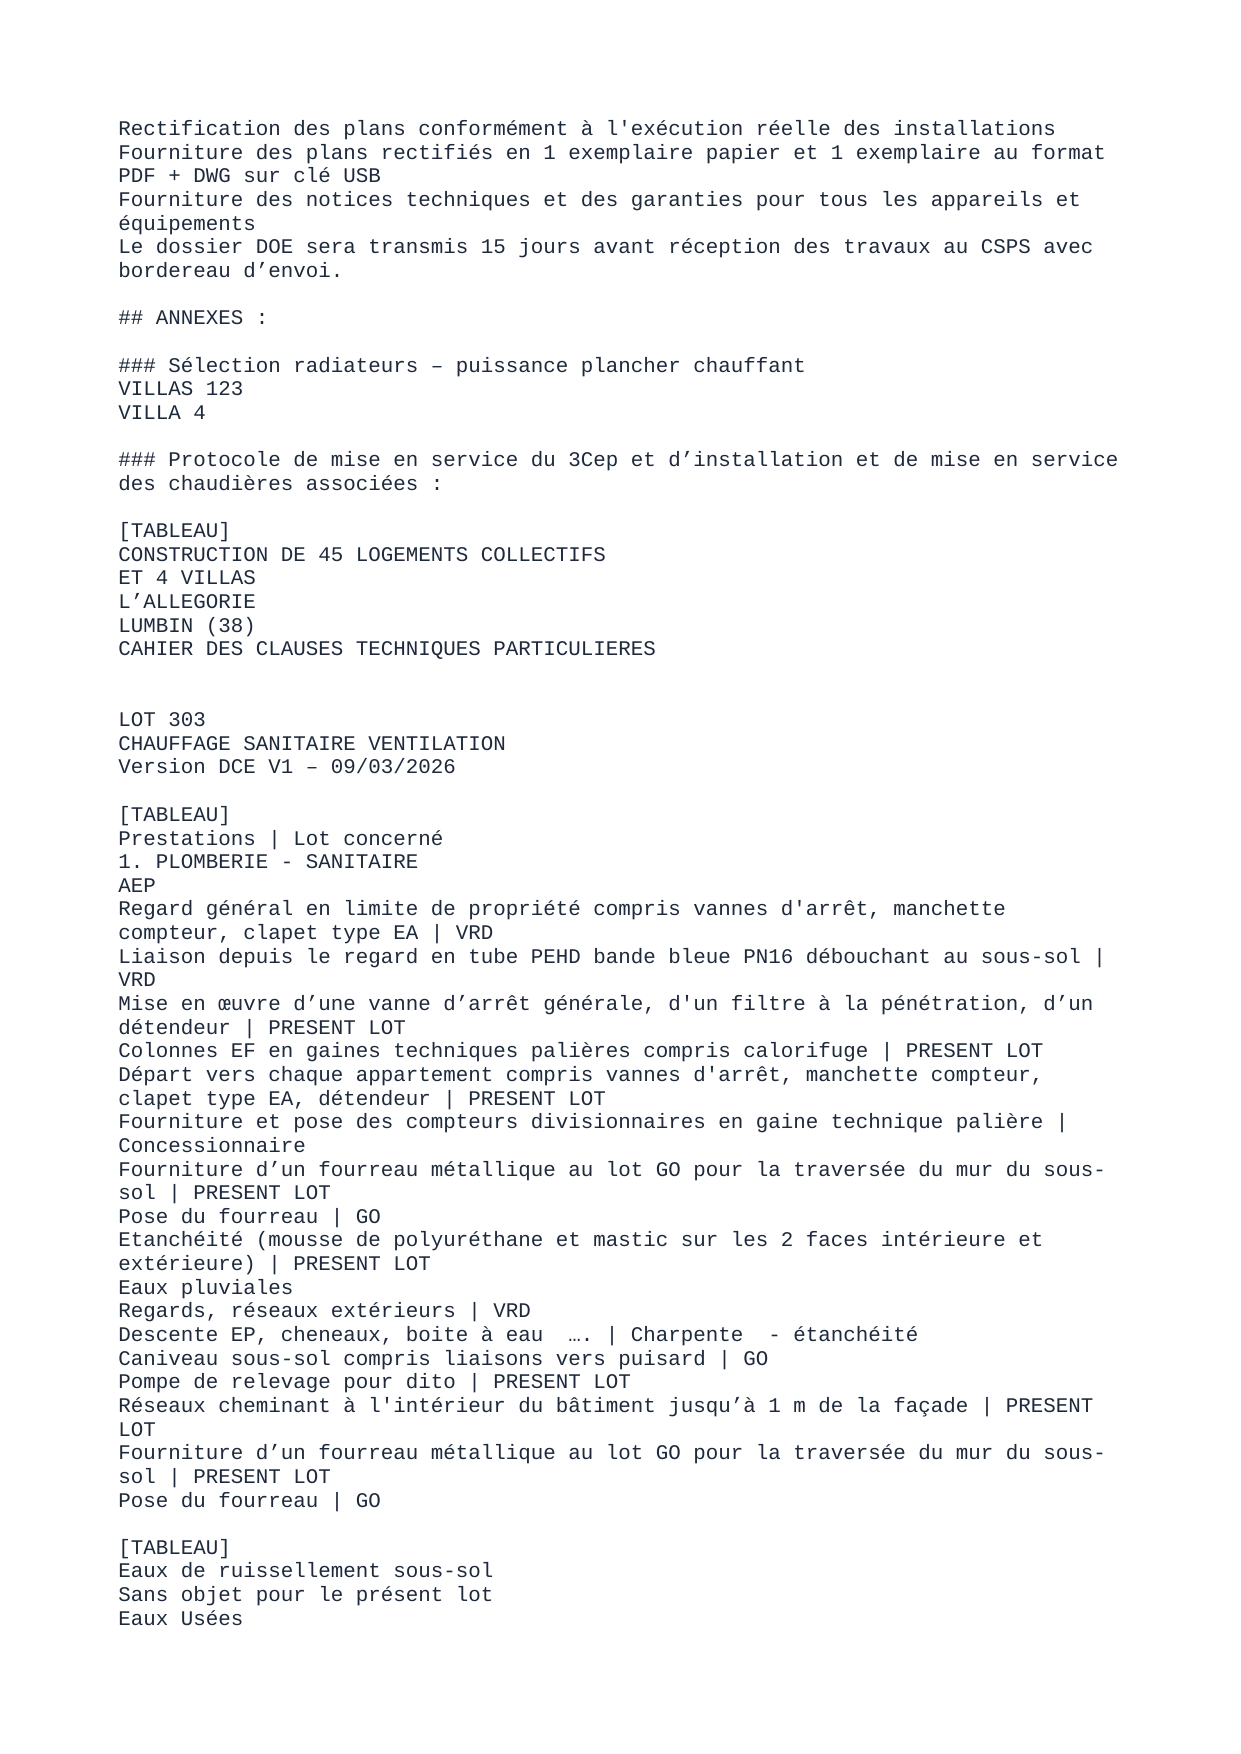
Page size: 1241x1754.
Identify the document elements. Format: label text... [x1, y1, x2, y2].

text ## ANNEXES : [118, 307, 1122, 331]
text Fourniture des notices techniques et des garanties pour tous les appareils et équipements [118, 189, 1122, 236]
text Eaux pluviales [118, 1277, 1122, 1300]
text 1. PLOMBERIE - SANITAIRE [118, 851, 1122, 875]
text Eaux Usées [118, 1608, 1122, 1631]
text Version DCE V1 – 09/03/2026 [118, 757, 1122, 780]
text Le dossier DOE sera transmis 15 jours avant réception des travaux au CSPS avec bordereau d’envoi. [118, 236, 1122, 284]
text Colonnes EF en gaines techniques palières compris calorifuge | PRESENT LOT [118, 1040, 1122, 1064]
text Fourniture d’un fourreau métallique au lot GO pour la traversée du mur du sous-sol | PRESENT LOT [118, 1442, 1122, 1489]
text Fourniture des plans rectifiés en 1 exemplaire papier et 1 exemplaire au format PDF + DWG sur clé USB [118, 142, 1122, 189]
text LOT 303 [118, 709, 1122, 733]
text [TABLEAU] [118, 804, 1122, 827]
text Mise en œuvre d’une vanne d’arrêt générale, d'un filtre à la pénétration, d’un détendeur | PRESENT LOT [118, 993, 1122, 1040]
text ET 4 VILLAS [118, 567, 1122, 591]
text Fourniture et pose des compteurs divisionnaires en gaine technique palière | Concessionnaire [118, 1111, 1122, 1158]
text Pompe de relevage pour dito | PRESENT LOT [118, 1371, 1122, 1395]
text Pose du fourreau | GO [118, 1206, 1122, 1229]
text Fourniture d’un fourreau métallique au lot GO pour la traversée du mur du sous-sol | PRESENT LOT [118, 1158, 1122, 1206]
text CONSTRUCTION DE 45 LOGEMENTS COLLECTIFS [118, 544, 1122, 567]
text Descente EP, cheneaux, boite à eau …. | Charpente - étanchéité [118, 1324, 1122, 1348]
text Sans objet pour le présent lot [118, 1584, 1122, 1608]
text Regards, réseaux extérieurs | VRD [118, 1300, 1122, 1324]
text Pose du fourreau | GO [118, 1489, 1122, 1513]
text Caniveau sous-sol compris liaisons vers puisard | GO [118, 1348, 1122, 1371]
text ### Protocole de mise en service du 3Cep et d’installation et de mise en service des chaudières associées : [118, 449, 1122, 496]
text [TABLEAU] [118, 520, 1122, 544]
text CHAUFFAGE SANITAIRE VENTILATION [118, 733, 1122, 757]
text L’ALLEGORIE [118, 591, 1122, 615]
text Liaison depuis le regard en tube PEHD bande bleue PN16 débouchant au sous-sol | VRD [118, 946, 1122, 993]
text Réseaux cheminant à l'intérieur du bâtiment jusqu’à 1 m de la façade | PRESENT LOT [118, 1395, 1122, 1442]
text LUMBIN (38) [118, 615, 1122, 638]
text Rectification des plans conformément à l'exécution réelle des installations [118, 118, 1122, 142]
text AEP [118, 875, 1122, 898]
text ### Sélection radiateurs – puissance plancher chauffant [118, 354, 1122, 378]
text [TABLEAU] [118, 1537, 1122, 1561]
text Prestations | Lot concerné [118, 827, 1122, 851]
text Etanchéité (mousse de polyuréthane et mastic sur les 2 faces intérieure et extérieure) | PRESENT LOT [118, 1229, 1122, 1277]
text Regard général en limite de propriété compris vannes d'arrêt, manchette compteur, clapet type EA | VRD [118, 898, 1122, 946]
text Départ vers chaque appartement compris vannes d'arrêt, manchette compteur, clapet type EA, détendeur | PRESENT LOT [118, 1064, 1122, 1111]
text Eaux de ruissellement sous-sol [118, 1561, 1122, 1584]
text CAHIER DES CLAUSES TECHNIQUES PARTICULIERES [118, 638, 1122, 662]
text VILLAS 123 [118, 378, 1122, 402]
text VILLA 4 [118, 402, 1122, 426]
